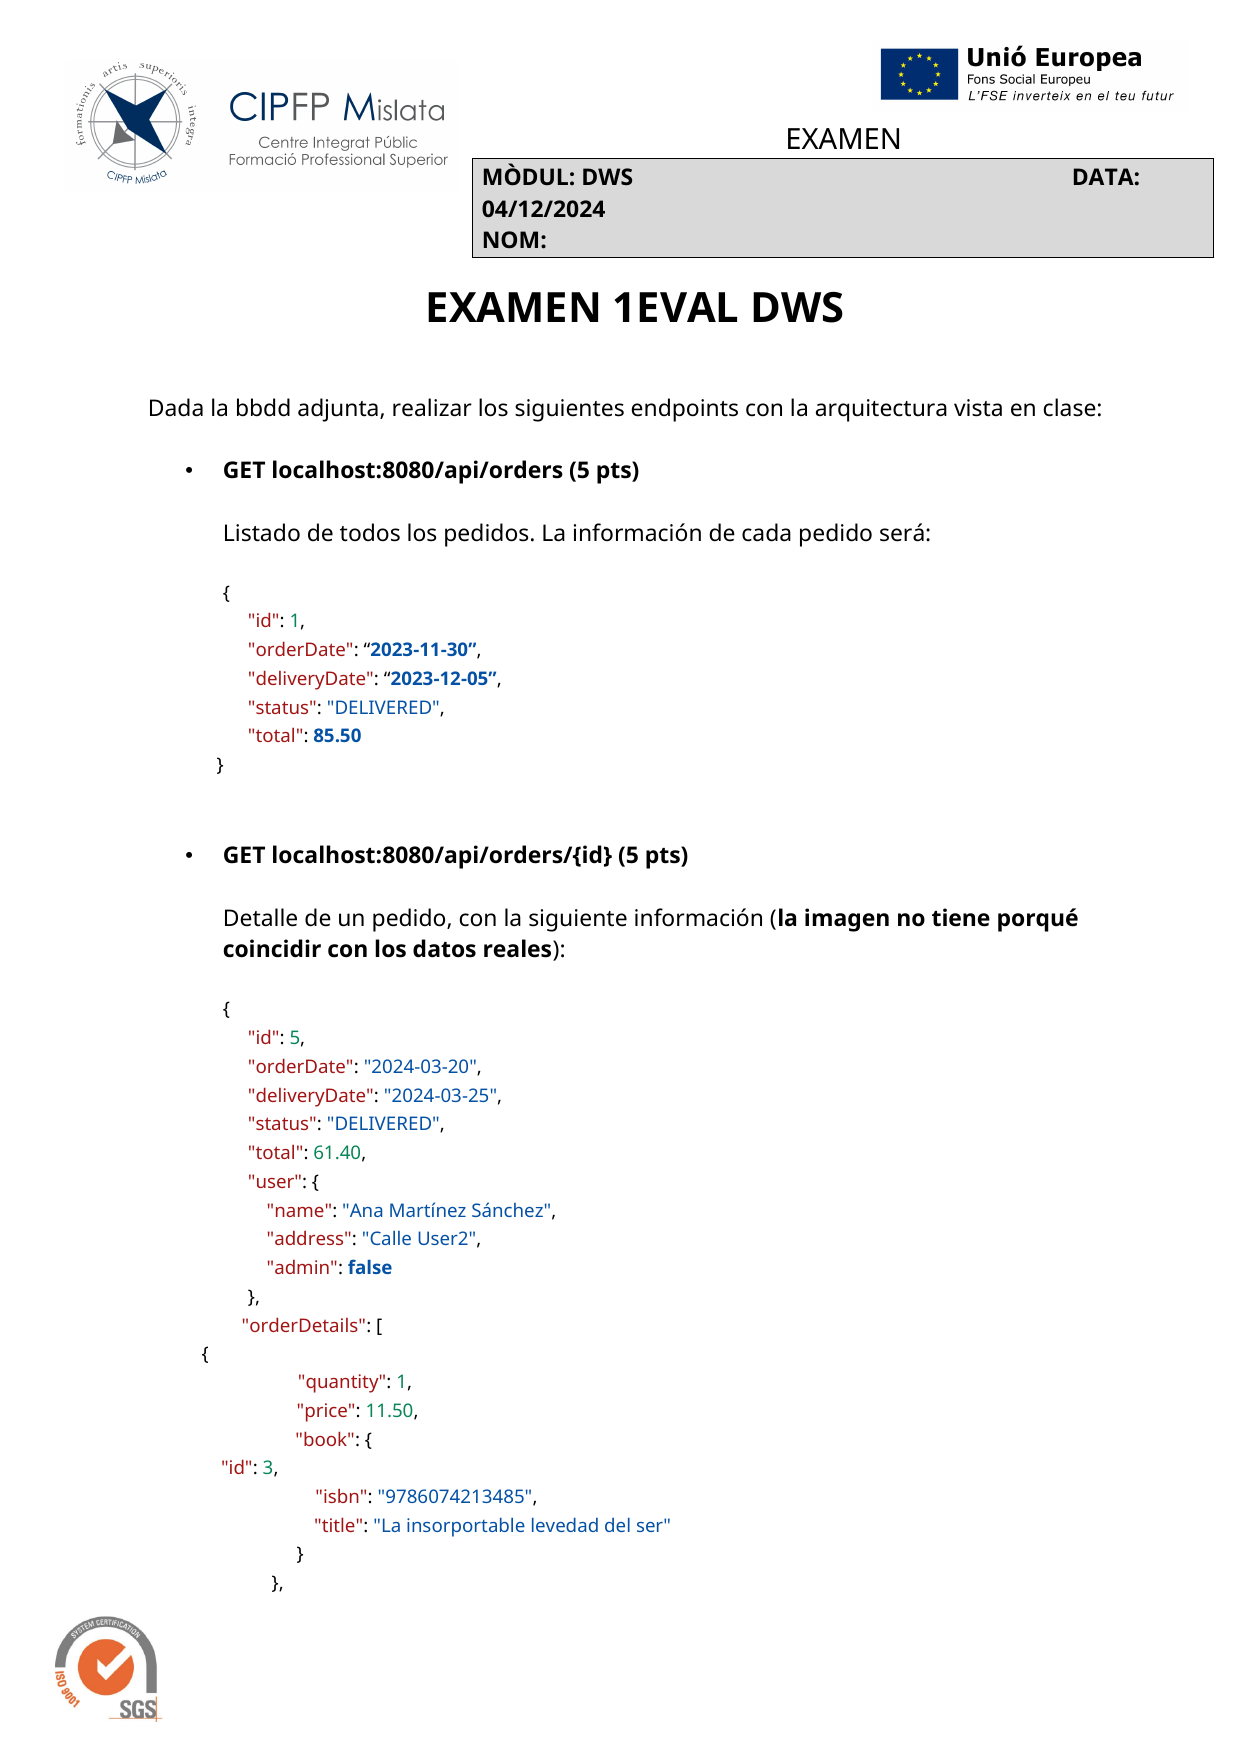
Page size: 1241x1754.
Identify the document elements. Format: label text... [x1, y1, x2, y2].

text EXAMEN 1EVAL DWS [148, 278, 1122, 335]
list { [185, 996, 1122, 1021]
text } [148, 1537, 1122, 1566]
text "isbn": "9786074213485", [148, 1480, 1122, 1509]
list GET localhost:8080/api/orders/{id} (5 pts) [185, 839, 1122, 871]
text "address": "Calle User2", [148, 1222, 1122, 1251]
text "orderDetails": [ [148, 1309, 1122, 1337]
text "admin": false [148, 1251, 1122, 1280]
picture [49, 1613, 163, 1722]
list Listado de todos los pedidos. La información de cada pedido será: [185, 516, 1122, 548]
picture [872, 39, 1189, 111]
text "id": 3, [148, 1452, 1122, 1480]
text "name": "Ana Martínez Sánchez", [148, 1194, 1122, 1222]
text }, [148, 1566, 1122, 1595]
text "deliveryDate": “2023-12-05”, [148, 662, 1122, 691]
text "orderDate": “2023-11-30”, [148, 633, 1122, 662]
text }, [148, 1280, 1122, 1309]
text "id": 1, [148, 604, 1122, 633]
text "user": { [148, 1165, 1122, 1194]
text "deliveryDate": "2024-03-25", [148, 1079, 1122, 1107]
text "id": 5, [148, 1021, 1122, 1050]
text "orderDate": "2024-03-20", [148, 1050, 1122, 1079]
text "book": { [148, 1423, 1122, 1452]
list GET localhost:8080/api/orders (5 pts) [185, 454, 1122, 485]
text } [148, 748, 1122, 777]
list Detalle de un pedido, con la siguiente información (la imagen no tiene porqué coincidir con los datos reales): [185, 902, 1122, 964]
text "price": 11.50, [148, 1394, 1122, 1423]
picture [65, 59, 459, 191]
text "status": "DELIVERED", [148, 1107, 1122, 1136]
text "total": 61.40, [148, 1136, 1122, 1165]
text "quantity": 1, [148, 1366, 1122, 1394]
list { [185, 579, 1122, 604]
text "status": "DELIVERED", [148, 691, 1122, 719]
text "title": "La insorportable levedad del ser" [148, 1509, 1122, 1537]
text Dada la bbdd adjunta, realizar los siguientes endpoints con la arquitectura vista en clase: [148, 391, 1122, 423]
text "total": 85.50 [148, 719, 1122, 748]
text { [148, 1337, 1122, 1366]
